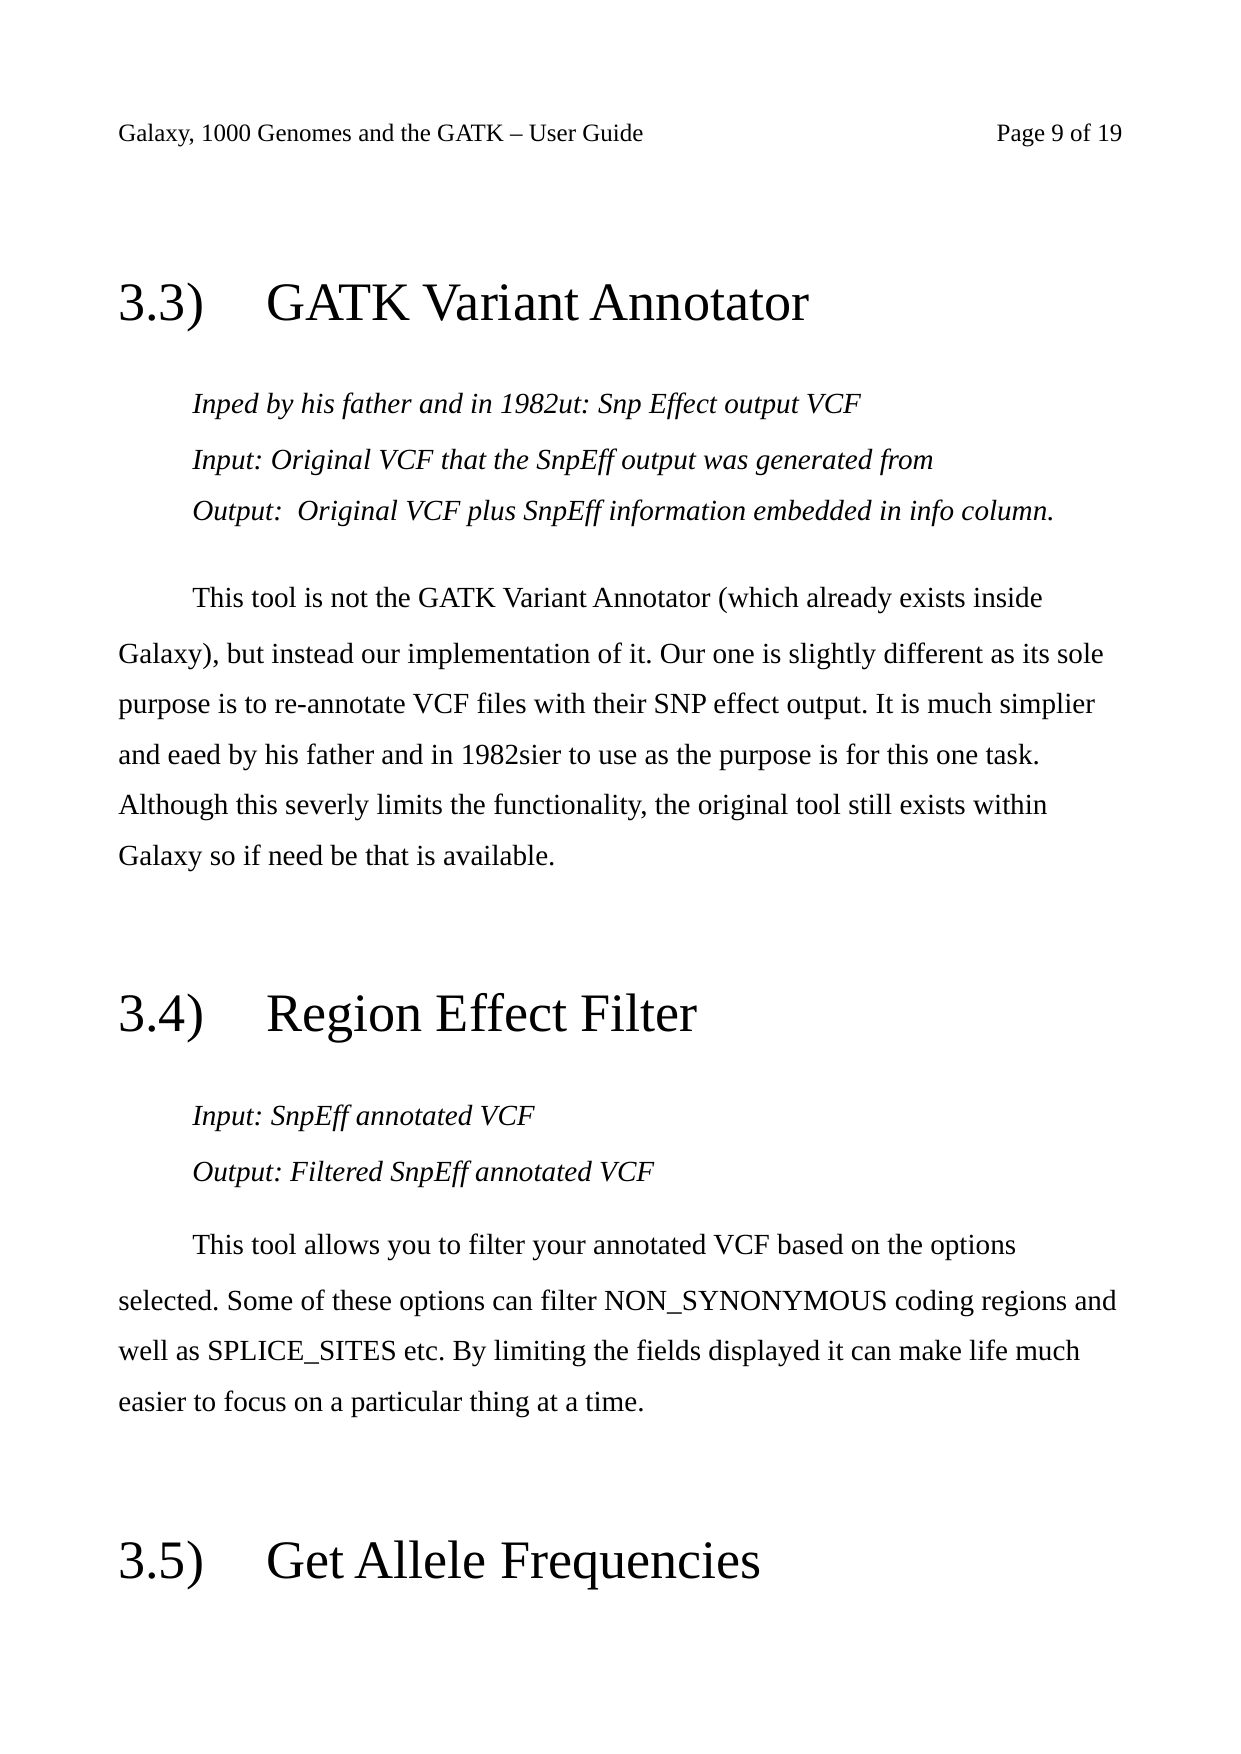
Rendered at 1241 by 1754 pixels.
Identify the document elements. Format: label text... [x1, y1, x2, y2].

text 3.4) Region Effect Filter Input: SnpEff annotated VCF Output: Filtered SnpEff annotated VCF [118, 888, 1122, 1187]
text 3.5) Get Allele Frequencies [118, 1528, 1122, 1590]
text This tool allows you to filter your annotated VCF based on the options selected. Some of these options can filter NON_SYNONYMOUS coding regions and well as SPLICE_SITES etc. By limiting the fields displayed it can make life much easier to focus on a particular thing at a time. [118, 1204, 1122, 1417]
text 3.3) GATK Variant Annotator Inped by his father and in 1982ut: Snp Effect output VCF Input: Original VCF that the SnpEff output was generated from Output: Original VCF plus SnpEff information embedded in info column. This tool is not the GATK Variant Annotator (which already exists inside Galaxy), but instead our implementation of it. Our one is slightly different as its sole purpose is to re-annotate VCF files with their SNP effect output. It is much simplier and eaed by his father and in 1982sier to use as the purpose is for this one task. Although this severly limits the functionality, the original tool still exists within Galaxy so if need be that is available. [118, 270, 1122, 871]
